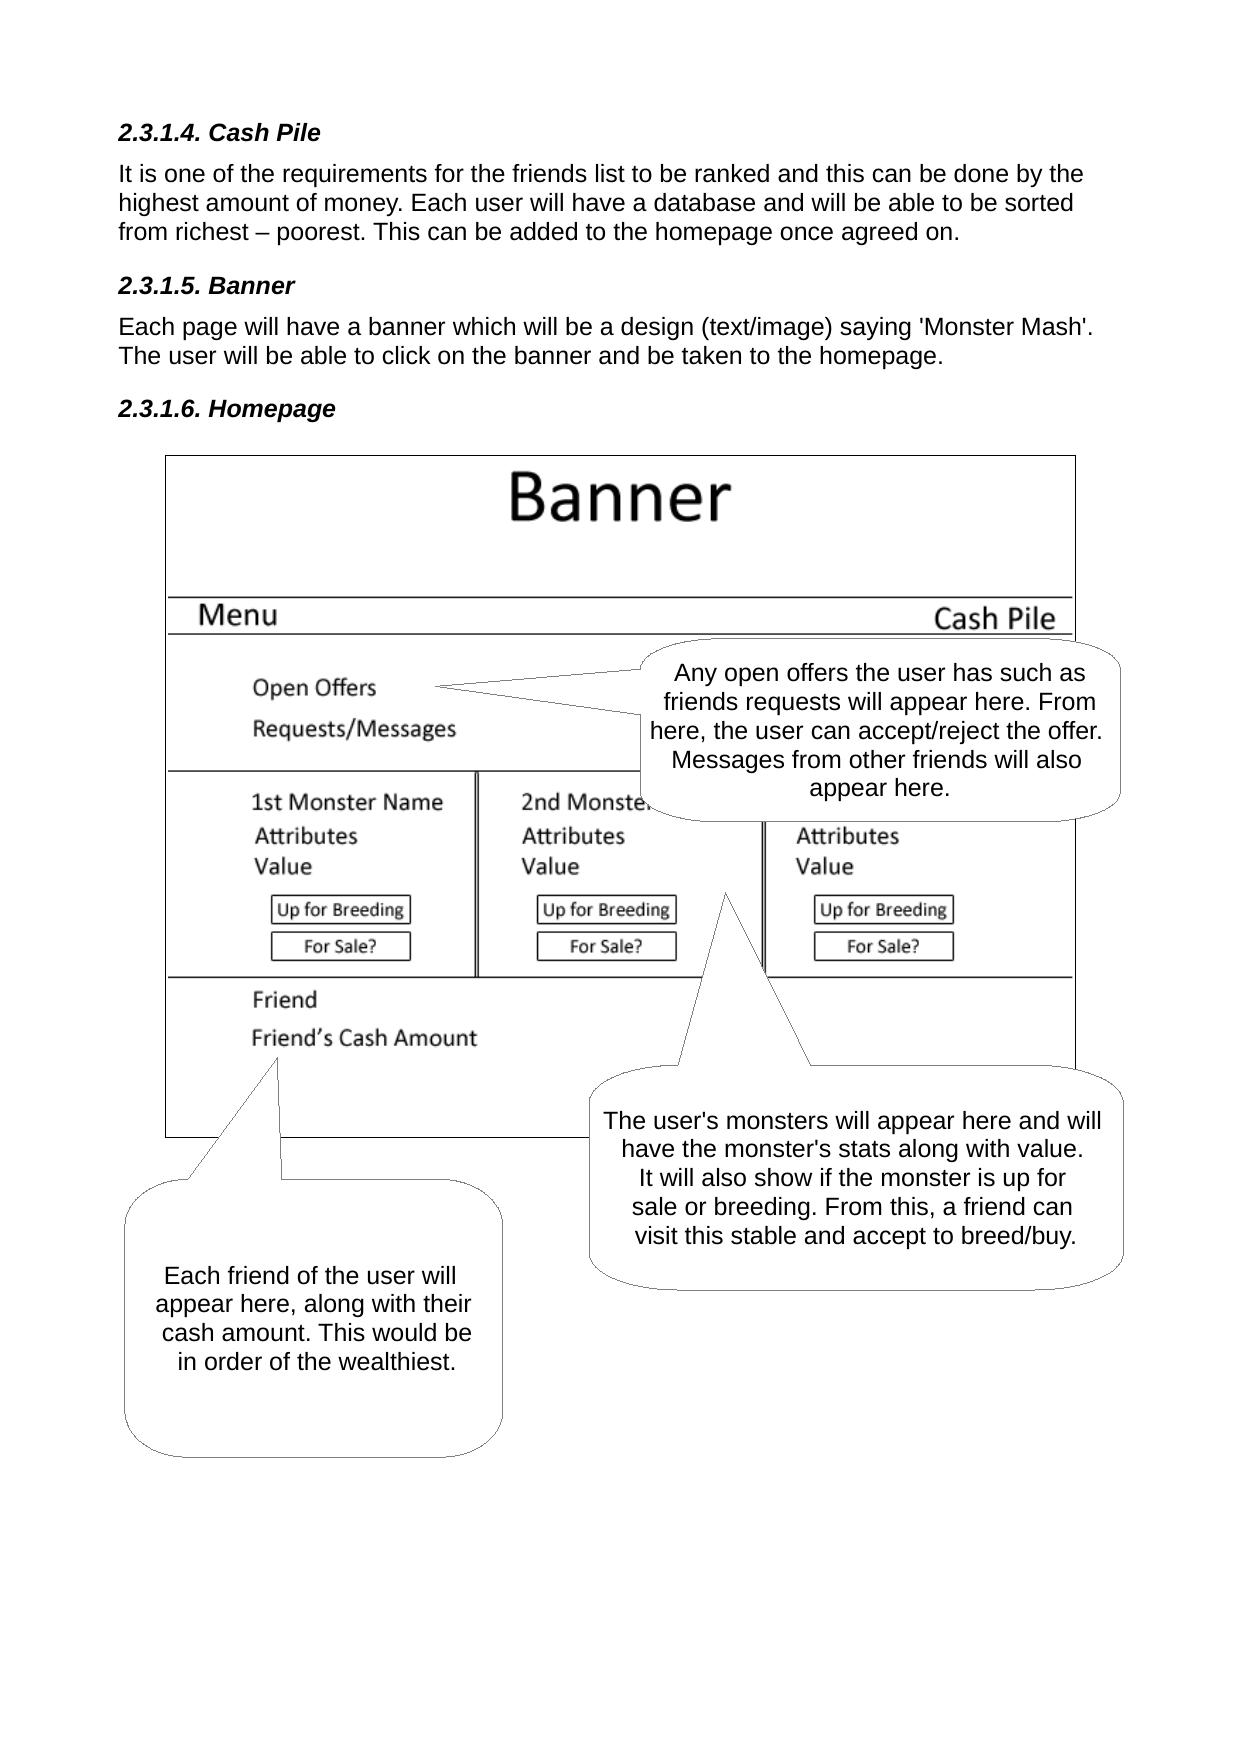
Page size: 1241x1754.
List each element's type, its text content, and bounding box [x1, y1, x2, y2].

text Each page will have a banner which will be a design (text/image) saying 'Monster Mash'. The user will be able to click on the banner and be taken to the homepage. [118, 312, 1122, 369]
subtitle 2.3.1.6. Homepage [118, 394, 1122, 423]
picture [168, 457, 1073, 1135]
text It is one of the requirements for the friends list to be ranked and this can be done by the highest amount of money. Each user will have a database and will be able to be sorted from richest – poorest. This can be added to the homepage once agreed on. [118, 159, 1122, 246]
subtitle 2.3.1.4. Cash Pile [118, 118, 1122, 147]
subtitle 2.3.1.5. Banner [118, 271, 1122, 299]
